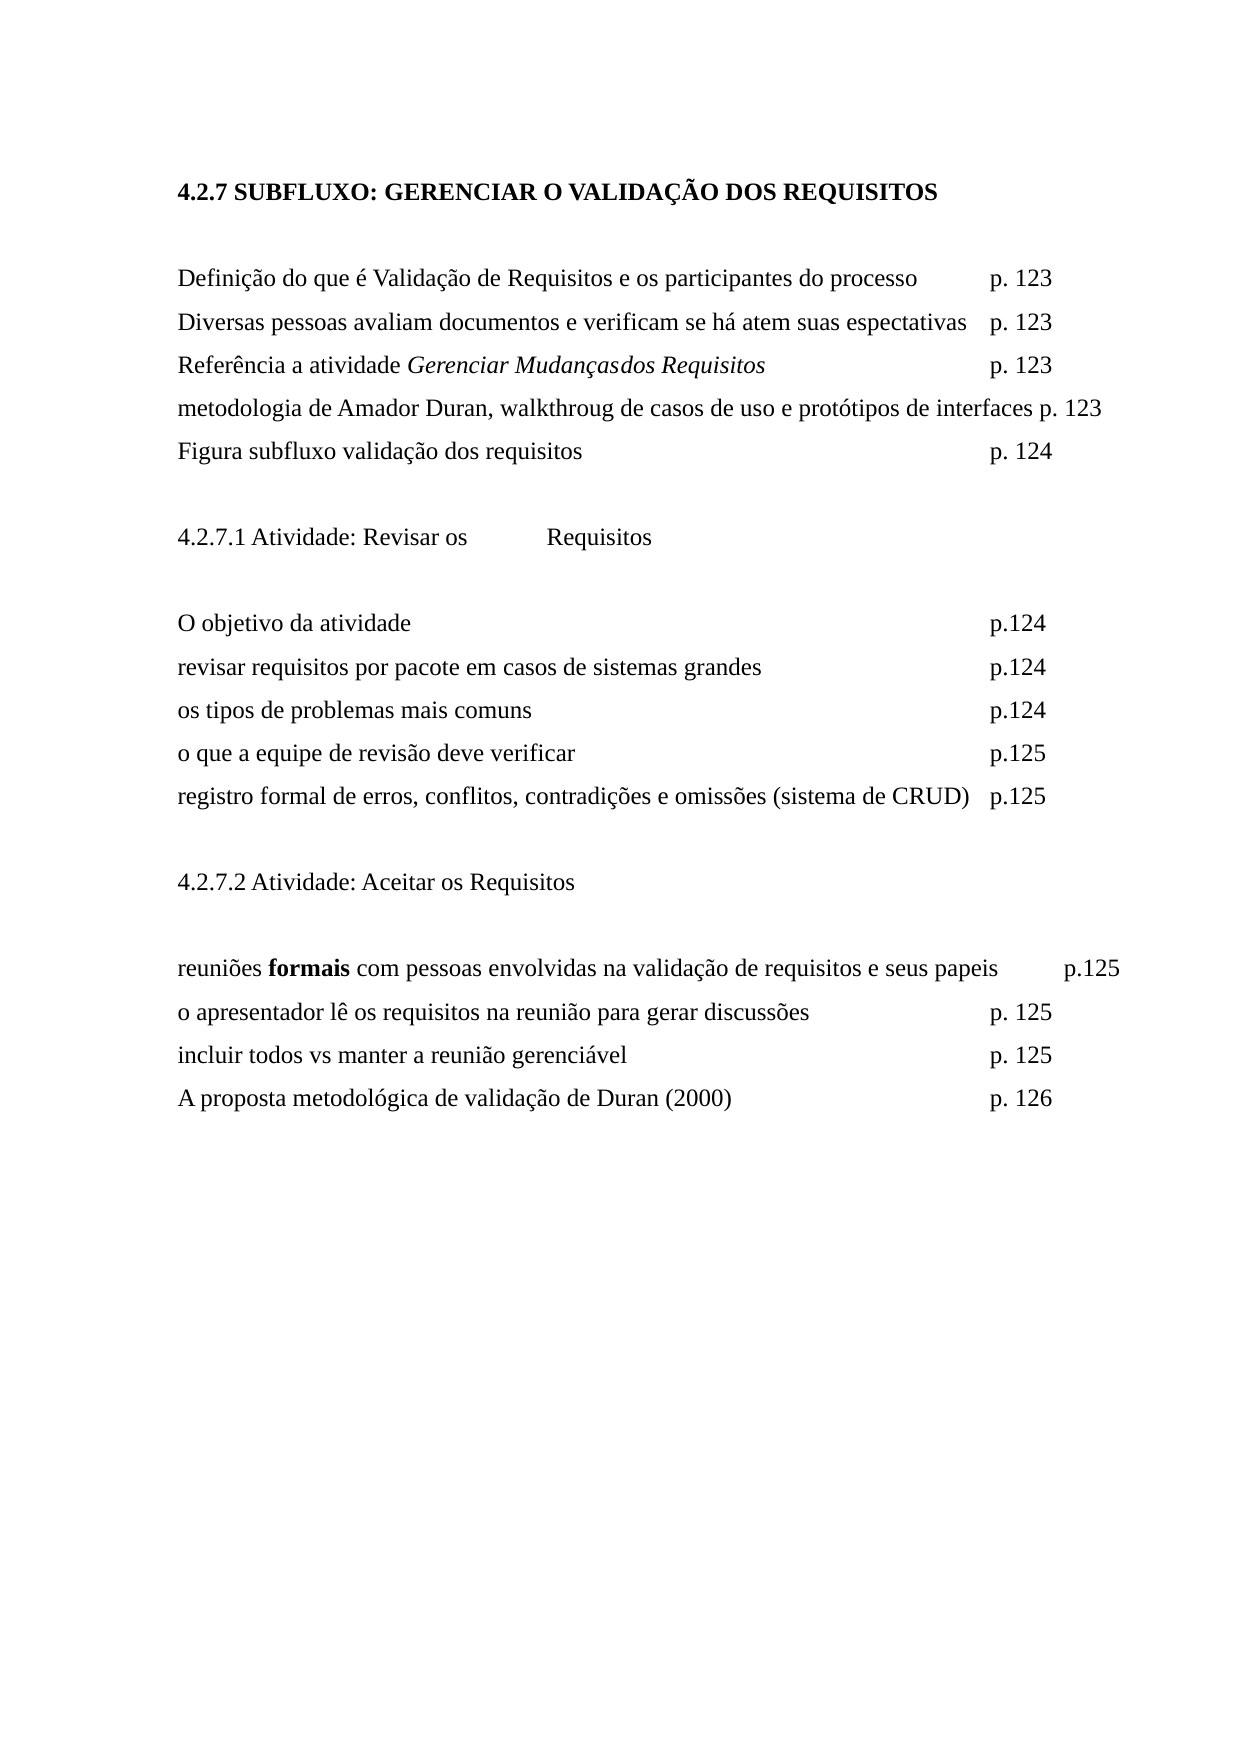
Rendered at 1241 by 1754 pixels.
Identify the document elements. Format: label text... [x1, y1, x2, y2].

text metodologia de Amador Duran, walkthroug de casos de uso e protótipos de interfaces p. 123 [177, 393, 1122, 422]
text registro formal de erros, conflitos, contradições e omissões (sistema de CRUD) p.125 [177, 781, 1122, 810]
text os tipos de problemas mais comuns p.124 [177, 695, 1122, 723]
text Figura subfluxo validação dos requisitos p. 124 [177, 436, 1122, 465]
text A proposta metodológica de validação de Duran (2000) p. 126 [177, 1083, 1122, 1155]
text 4.2.7.2 Atividade: Aceitar os Requisitos [177, 867, 1122, 896]
text o apresentador lê os requisitos na reunião para gerar discussões p. 125 [177, 997, 1122, 1025]
text Diversas pessoas avaliam documentos e verificam se há atem suas espectativas p. 123 [177, 307, 1122, 335]
text Referência a atividade Gerenciar Mudanças dos Requisitos p. 123 [177, 350, 1122, 378]
text 4.2.7.1 Atividade: Revisar os Requisitos [177, 522, 1122, 551]
text Definição do que é Validação de Requisitos e os participantes do processo p. 123 [177, 263, 1122, 292]
text o que a equipe de revisão deve verificar p.125 [177, 738, 1122, 767]
text 4.2.7 SUBFLUXO: GERENCIAR O VALIDAÇÃO DOS REQUISITOS [177, 177, 1122, 206]
text revisar requisitos por pacote em casos de sistemas grandes p.124 [177, 652, 1122, 680]
text O objetivo da atividade p.124 [177, 608, 1122, 637]
text reuniões formais com pessoas envolvidas na validação de requisitos e seus papeis p.125 [177, 953, 1122, 982]
text incluir todos vs manter a reunião gerenciável p. 125 [177, 1040, 1122, 1068]
